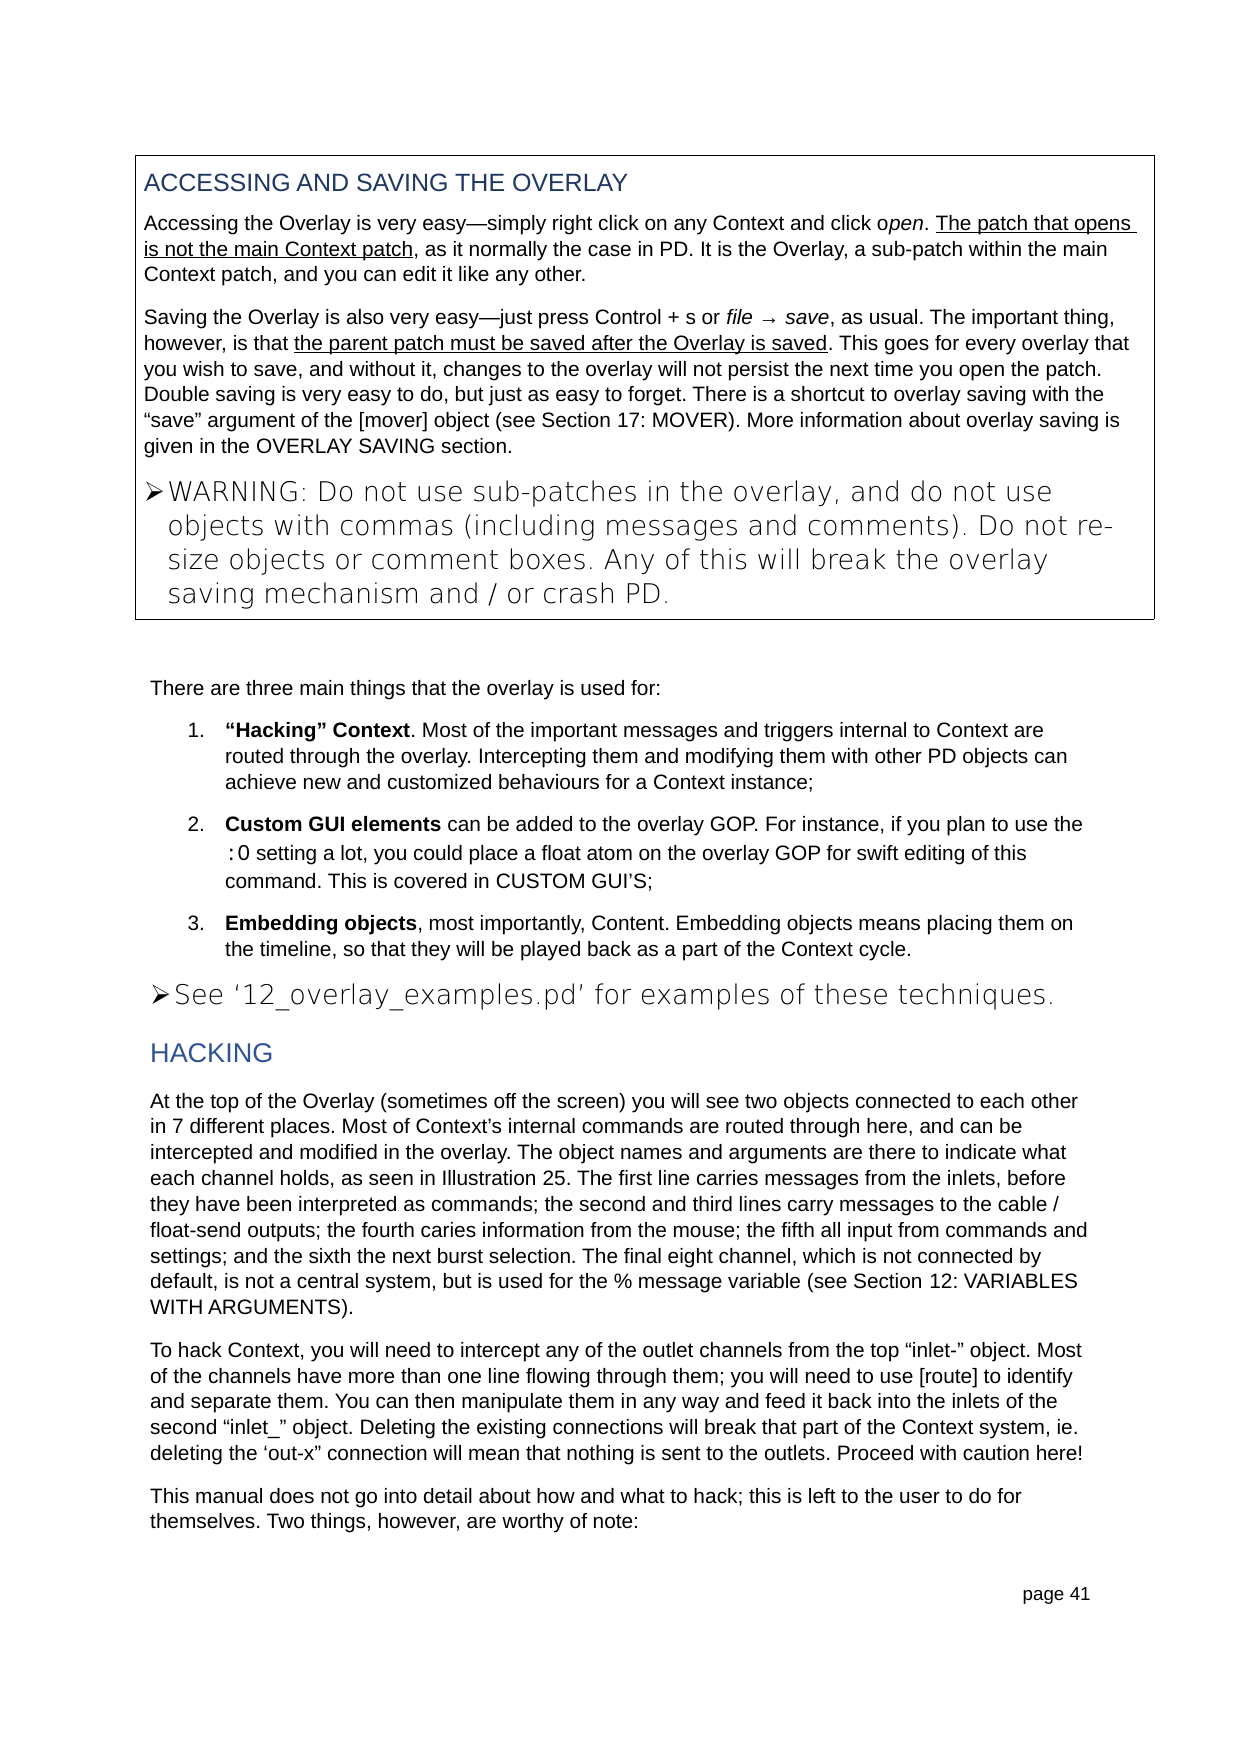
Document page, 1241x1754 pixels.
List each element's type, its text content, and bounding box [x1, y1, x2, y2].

text To hack Context, you will need to intercept any of the outlet channels from the top “inlet-” object. Most of the channels have more than one line flowing through them; you will need to use [route] to identify and separate them. You can then manipulate them in any way and feed it back into the inlets of the second “inlet_” object. Deleting the existing connections will break that part of the Context system, ie. deleting the ‘out-x” connection will mean that nothing is sent to the outlets. Proceed with caution here! [150, 1338, 1090, 1465]
list Custom GUI elements can be added to the overlay GOP. For instance, if you plan to use the :O setting a lot, you could place a float atom on the overlay GOP for swift editing of this command. This is covered in CUSTOM GUI’S; [187, 812, 1090, 892]
subtitle HACKING [150, 1037, 1090, 1068]
list Embedding objects, most importantly, Content. Embedding objects means placing them on the timeline, so that they will be played back as a part of the Context cycle. [187, 911, 1090, 961]
text Saving the Overlay is also very easy—just press Control + s or file → save, as usual. The important thing, however, is that the parent patch must be saved after the Overlay is saved. This goes for every overlay that you wish to save, and without it, changes to the overlay will not persist the next time you open the patch. Double saving is very easy to do, but just as easy to forget. There is a shortcut to overlay saving with the “save” argument of the [mover] object (see Section 17: MOVER). More information about overlay saving is given in the OVERLAY SAVING section. [143, 305, 1145, 458]
subtitle ACCESSING AND SAVING THE OVERLAY [143, 168, 1145, 197]
text This manual does not go into detail about how and what to hack; this is left to the user to do for themselves. Two things, however, are worthy of note: [150, 1483, 1090, 1533]
text Accessing the Overlay is very easy—simply right click on any Context and click open. The patch that opens is not the main Context patch, as it normally the case in PD. It is the Overlay, a sub-patch within the main Context patch, and you can edit it like any other. [143, 211, 1145, 286]
list “Hacking” Context. Most of the important messages and triggers internal to Context are routed through the overlay. Intercepting them and modifying them with other PD objects can achieve new and customized behaviours for a Context instance; [187, 718, 1090, 793]
text At the top of the Overlay (sometimes off the screen) you will see two objects connected to each other in 7 different places. Most of Context’s internal commands are routed through here, and can be intercepted and modified in the overlay. The object names and arguments are there to indicate what each channel holds, as seen in Illustration 25. The first line carries messages from the inlets, before they have been interpreted as commands; the second and third lines carry messages to the cable / float-send outputs; the fourth caries information from the mouse; the fifth all input from commands and settings; and the sixth the next burst selection. The final eight channel, which is not connected by default, is not a central system, but is used for the % message variable (see Section 12: VARIABLES WITH ARGUMENTS). [150, 1088, 1090, 1319]
text There are three main things that the overlay is used for: [150, 675, 1090, 699]
list See ‘12_overlay_examples.pd’ for examples of these techniques. [150, 979, 1090, 1011]
list WARNING: Do not use sub-patches in the overlay, and do not use objects with commas (including messages and comments). Do not re-size objects or comment boxes. Any of this will break the overlay saving mechanism and / or crash PD. [143, 476, 1145, 610]
